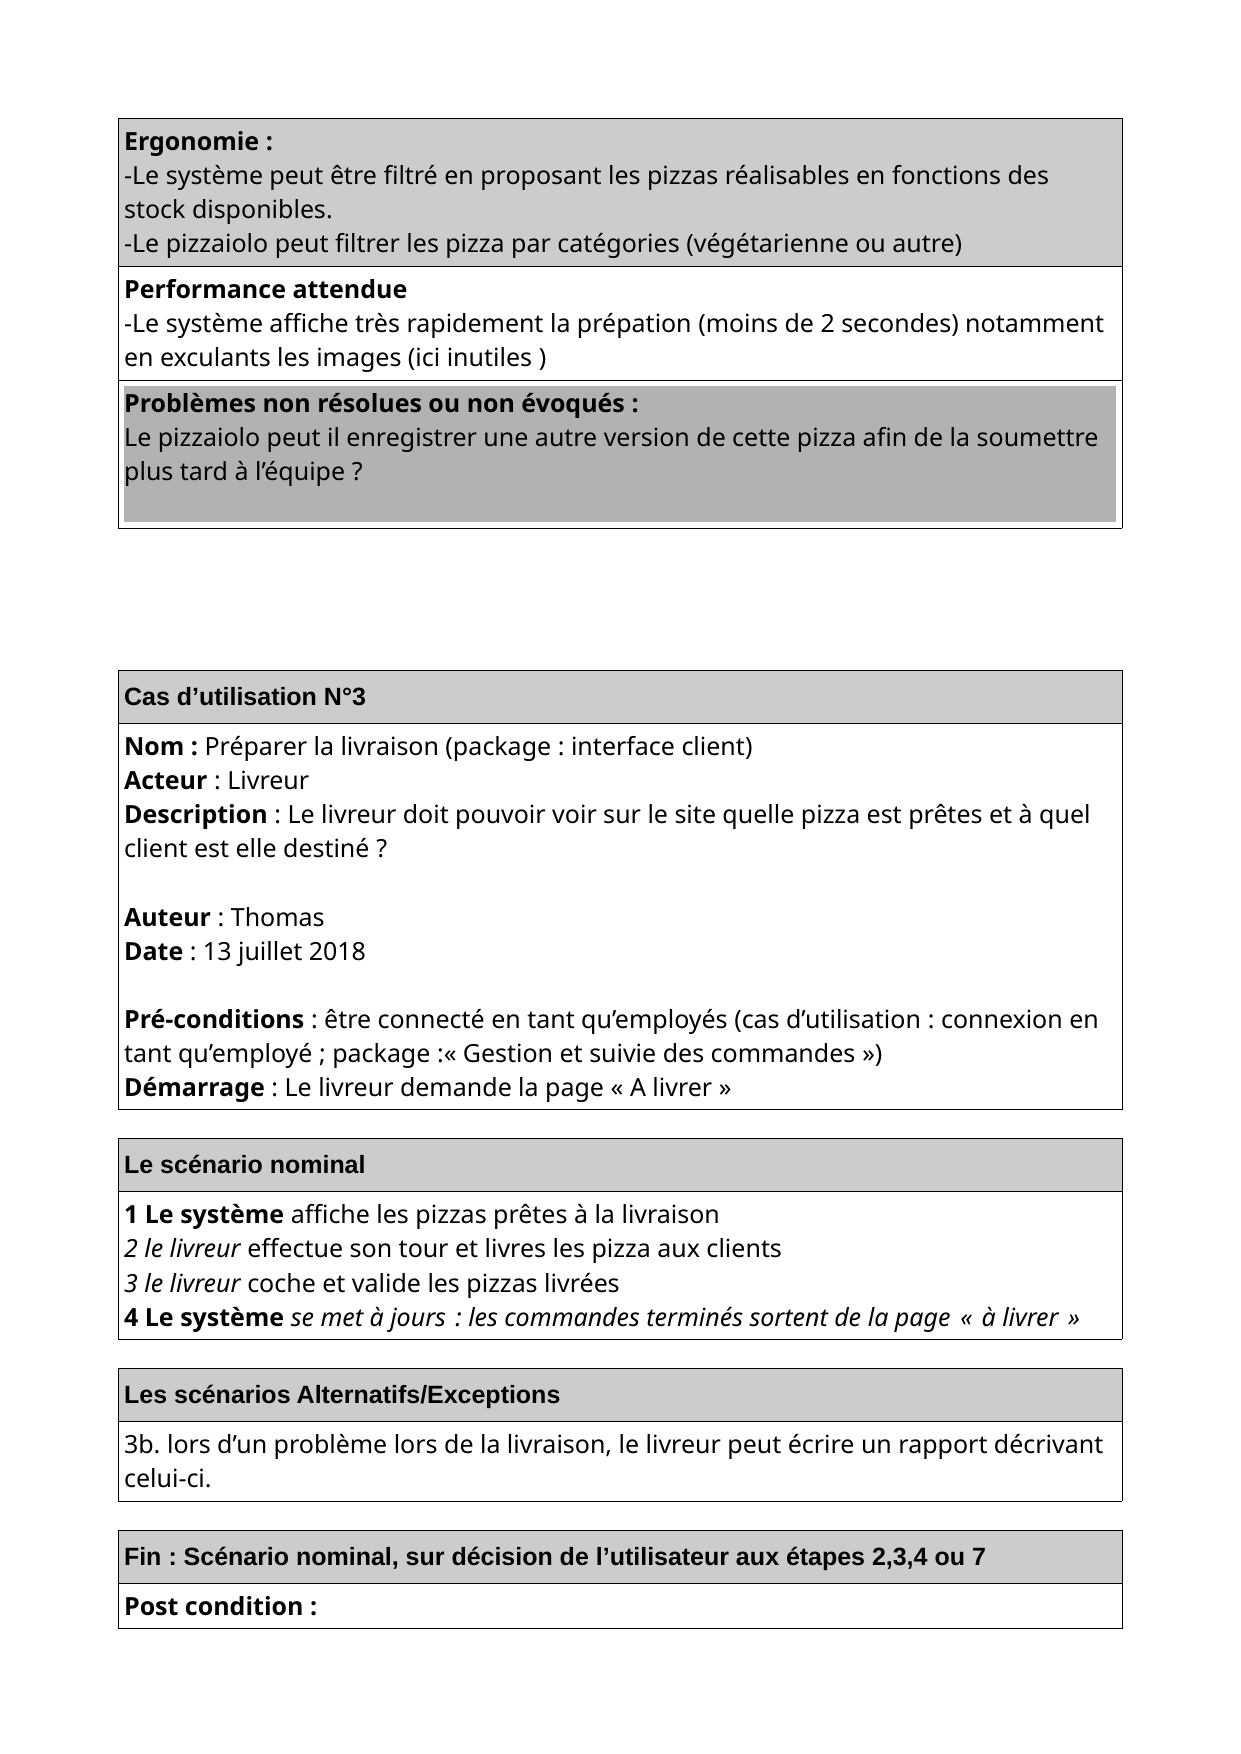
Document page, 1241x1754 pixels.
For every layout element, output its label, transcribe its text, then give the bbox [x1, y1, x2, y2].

table_cell 1 Le système affiche les pizzas prêtes à la livraison 2 le livreur effectue son tour et livres les pizza aux clients 3 le livreur coche et valide les pizzas livrées 4 Le système se met à jours : les commandes terminés sortent de la page « à livrer » [119, 1192, 1122, 1339]
table_cell Post condition : Scénario nominal : Le client peut donner son avis sur le site, un recapitutalif journalier est généré avec les pizzas livrés ce jour. Scénarion d’exception : Le rapport est enregistré, un pdf se génère afin d’être consultable par le client ainsi que les employés [119, 1584, 1122, 1628]
table_cell Nom : Préparer la livraison (package : interface client) Acteur : Livreur Description : Le livreur doit pouvoir voir sur le site quelle pizza est prêtes et à quel client est elle destiné ? Auteur : Thomas Date : 13 juillet 2018 Pré-conditions : être connecté en tant qu’employés (cas d’utilisation : connexion en tant qu’employé ; package :« Gestion et suivie des commandes ») Démarrage : Le livreur demande la page « A livrer » [119, 724, 1122, 1109]
table_cell 3b. lors d’un problème lors de la livraison, le livreur peut écrire un rapport décrivant celui-ci. [119, 1422, 1122, 1501]
table_header Les scénarios Alternatifs/Exceptions [119, 1369, 1122, 1421]
table_header Le scénario nominal [119, 1139, 1122, 1191]
table_header Ergonomie : -Le système peut être filtré en proposant les pizzas réalisables en fonctions des stock disponibles. -Le pizzaiolo peut filtrer les pizza par catégories (végétarienne ou autre) [119, 119, 1122, 266]
table_header Fin : Scénario nominal, sur décision de l’utilisateur aux étapes 2,3,4 ou 7 [119, 1531, 1122, 1583]
table_cell Problèmes non résolues ou non évoqués : Le pizzaiolo peut il enregistrer une autre version de cette pizza afin de la soumettre plus tard à l’équipe ? [119, 381, 1122, 527]
table_cell Performance attendue -Le système affiche très rapidement la prépation (moins de 2 secondes) notamment en exculants les images (ici inutiles ) [119, 267, 1122, 380]
table_header Cas d’utilisation N°3 [119, 671, 1122, 723]
